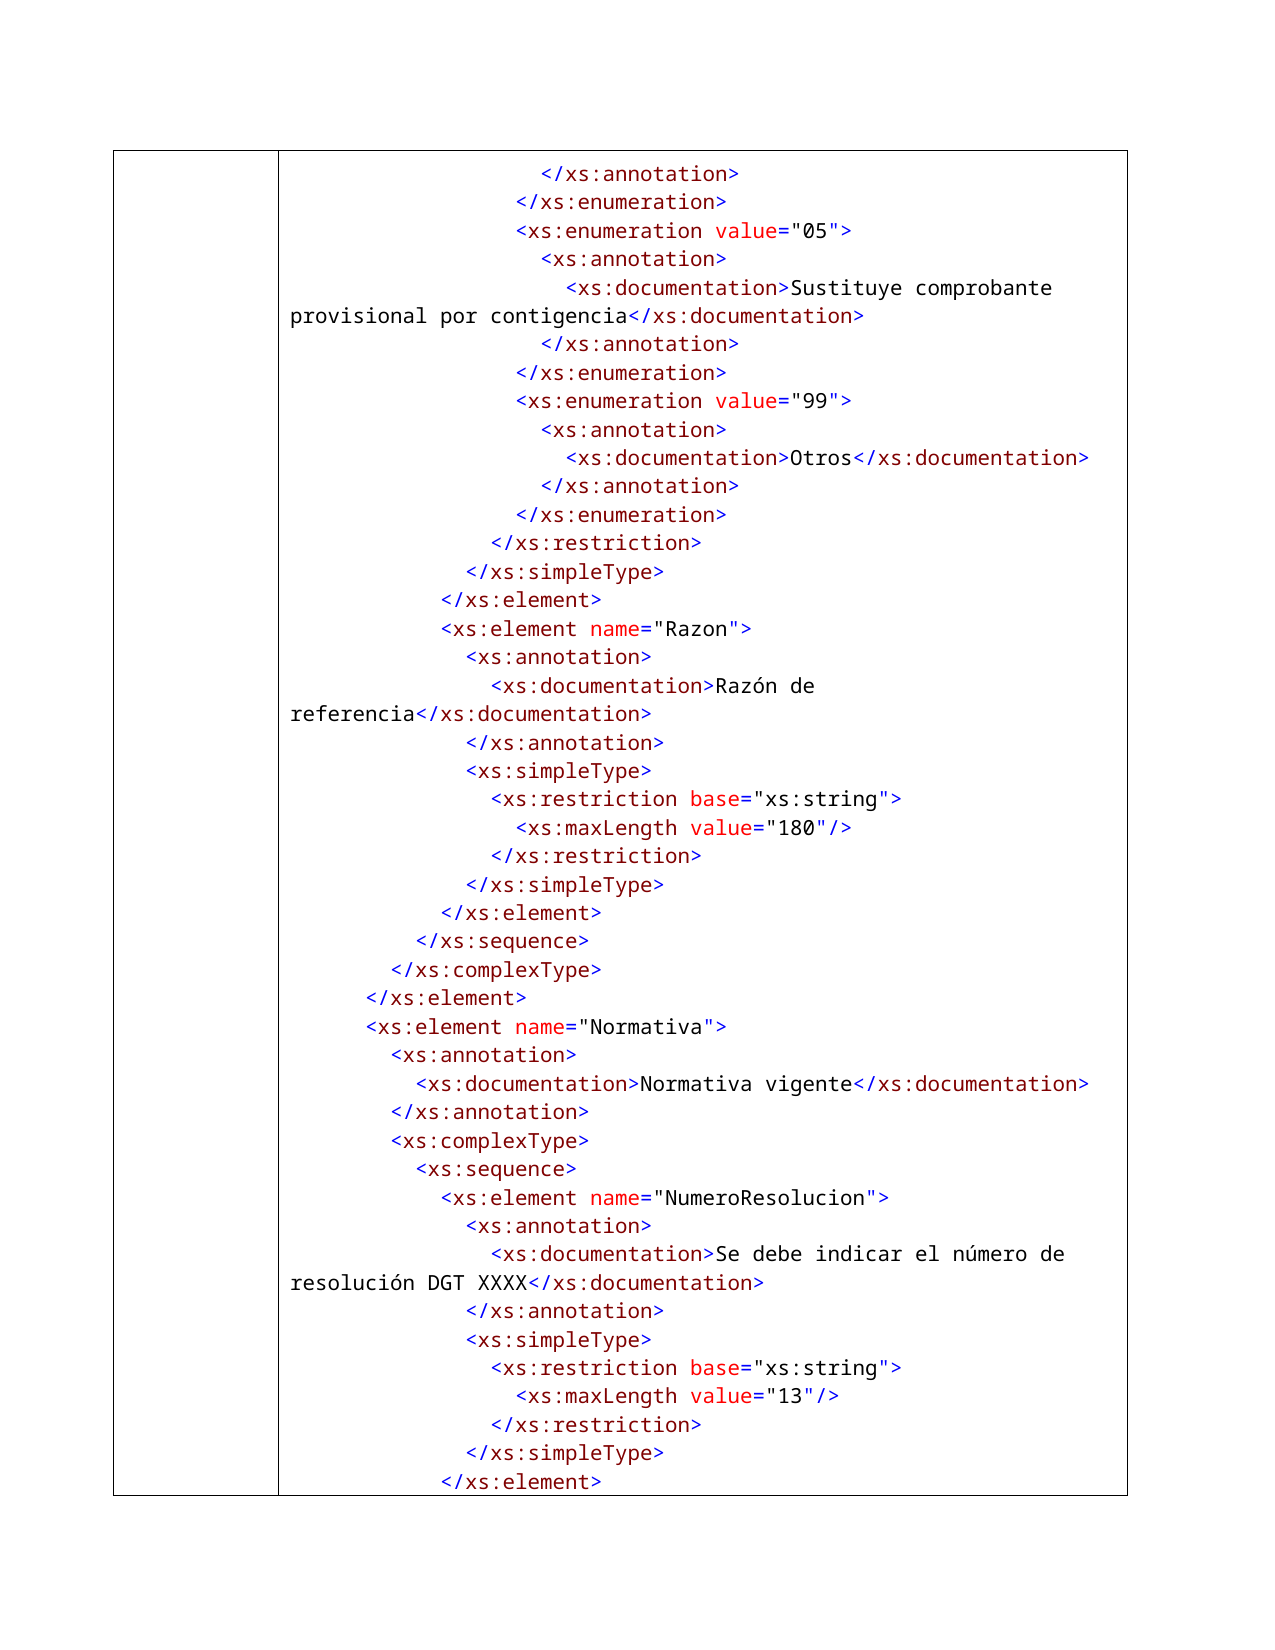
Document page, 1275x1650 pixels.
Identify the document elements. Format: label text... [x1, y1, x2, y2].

table_cell [114, 151, 278, 1495]
table_cell </xs:annotation> </xs:enumeration> <xs:enumeration value="05"> <xs:annotation> <xs:documentation>Sustituye comprobante provisional por contigencia</xs:documentation> </xs:annotation> </xs:enumeration> <xs:enumeration value="99"> <xs:annotation> <xs:documentation>Otros</xs:documentation> </xs:annotation> </xs:enumeration> </xs:restriction> </xs:simpleType> </xs:element> <xs:element name="Razon"> <xs:annotation> <xs:documentation>Razón de referencia</xs:documentation> </xs:annotation> <xs:simpleType> <xs:restriction base="xs:string"> <xs:maxLength value="180"/> </xs:restriction> </xs:simpleType> </xs:element> </xs:sequence> </xs:complexType> </xs:element> <xs:element name="Normativa"> <xs:annotation> <xs:documentation>Normativa vigente</xs:documentation> </xs:annotation> <xs:complexType> <xs:sequence> <xs:element name="NumeroResolucion"> <xs:annotation> <xs:documentation>Se debe indicar el número de resolución DGT XXXX</xs:documentation> </xs:annotation> <xs:simpleType> <xs:restriction base="xs:string"> <xs:maxLength value="13"/> </xs:restriction> </xs:simpleType> </xs:element> [279, 151, 1127, 1495]
